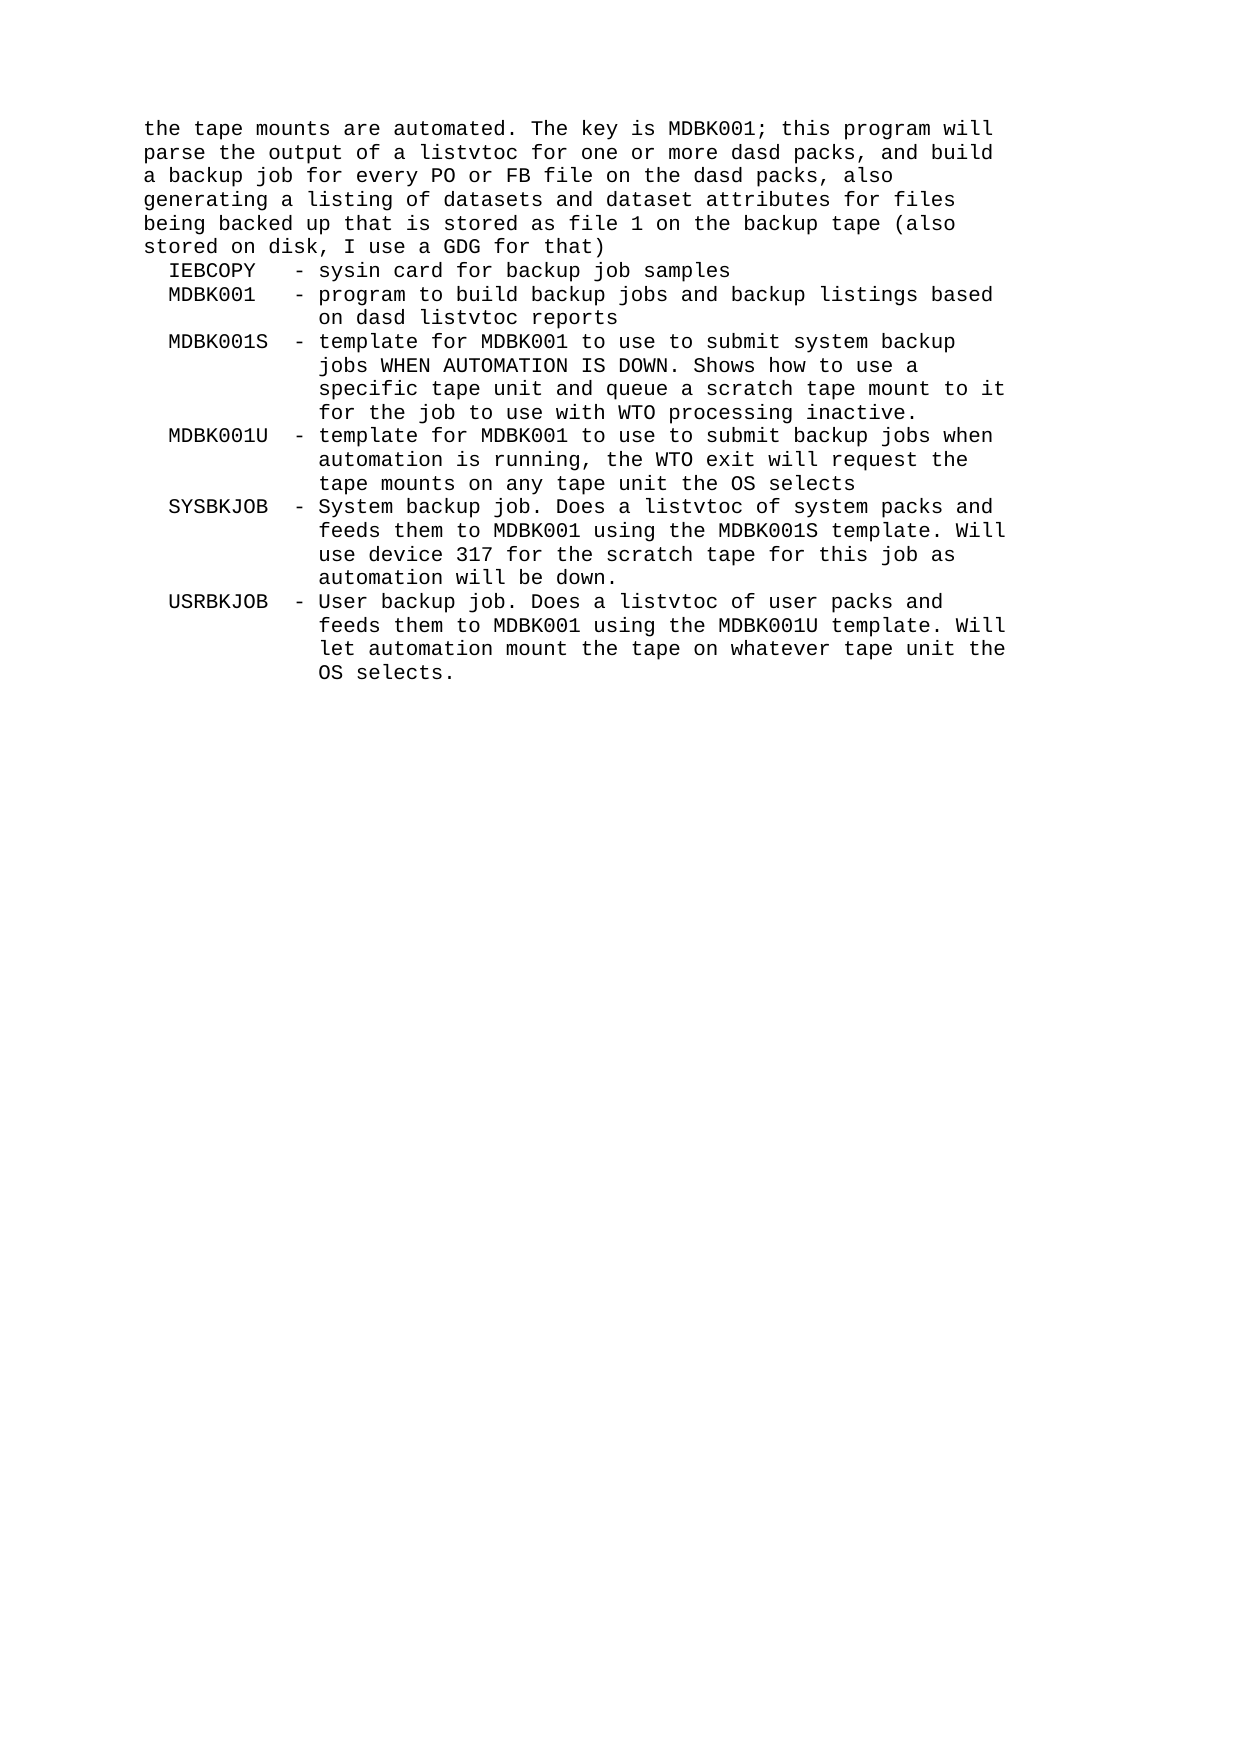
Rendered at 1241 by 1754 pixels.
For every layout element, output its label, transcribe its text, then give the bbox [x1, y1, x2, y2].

text let automation mount the tape on whatever tape unit the [118, 638, 1122, 662]
text for the job to use with WTO processing inactive. [118, 402, 1122, 426]
text on dasd listvtoc reports [118, 307, 1122, 331]
text stored on disk, I use a GDG for that) [118, 236, 1122, 260]
text feeds them to MDBK001 using the MDBK001U template. Will [118, 615, 1122, 638]
text MDBK001U - template for MDBK001 to use to submit backup jobs when [118, 426, 1122, 449]
text specific tape unit and queue a scratch tape mount to it [118, 378, 1122, 402]
text MDBK001 - program to build backup jobs and backup listings based [118, 284, 1122, 307]
text tape mounts on any tape unit the OS selects [118, 473, 1122, 496]
text use device 317 for the scratch tape for this job as [118, 544, 1122, 567]
text being backed up that is stored as file 1 on the backup tape (also [118, 213, 1122, 236]
text IEBCOPY - sysin card for backup job samples [118, 260, 1122, 284]
text SYSBKJOB - System backup job. Does a listvtoc of system packs and [118, 496, 1122, 520]
text automation will be down. [118, 567, 1122, 591]
text MDBK001S - template for MDBK001 to use to submit system backup [118, 331, 1122, 354]
text feeds them to MDBK001 using the MDBK001S template. Will [118, 520, 1122, 544]
text generating a listing of datasets and dataset attributes for files [118, 189, 1122, 213]
text parse the output of a listvtoc for one or more dasd packs, and build [118, 142, 1122, 165]
text automation is running, the WTO exit will request the [118, 449, 1122, 473]
text jobs WHEN AUTOMATION IS DOWN. Shows how to use a [118, 354, 1122, 378]
text OS selects. [118, 662, 1122, 686]
text the tape mounts are automated. The key is MDBK001; this program will [118, 118, 1122, 142]
text USRBKJOB - User backup job. Does a listvtoc of user packs and [118, 591, 1122, 615]
text a backup job for every PO or FB file on the dasd packs, also [118, 165, 1122, 189]
